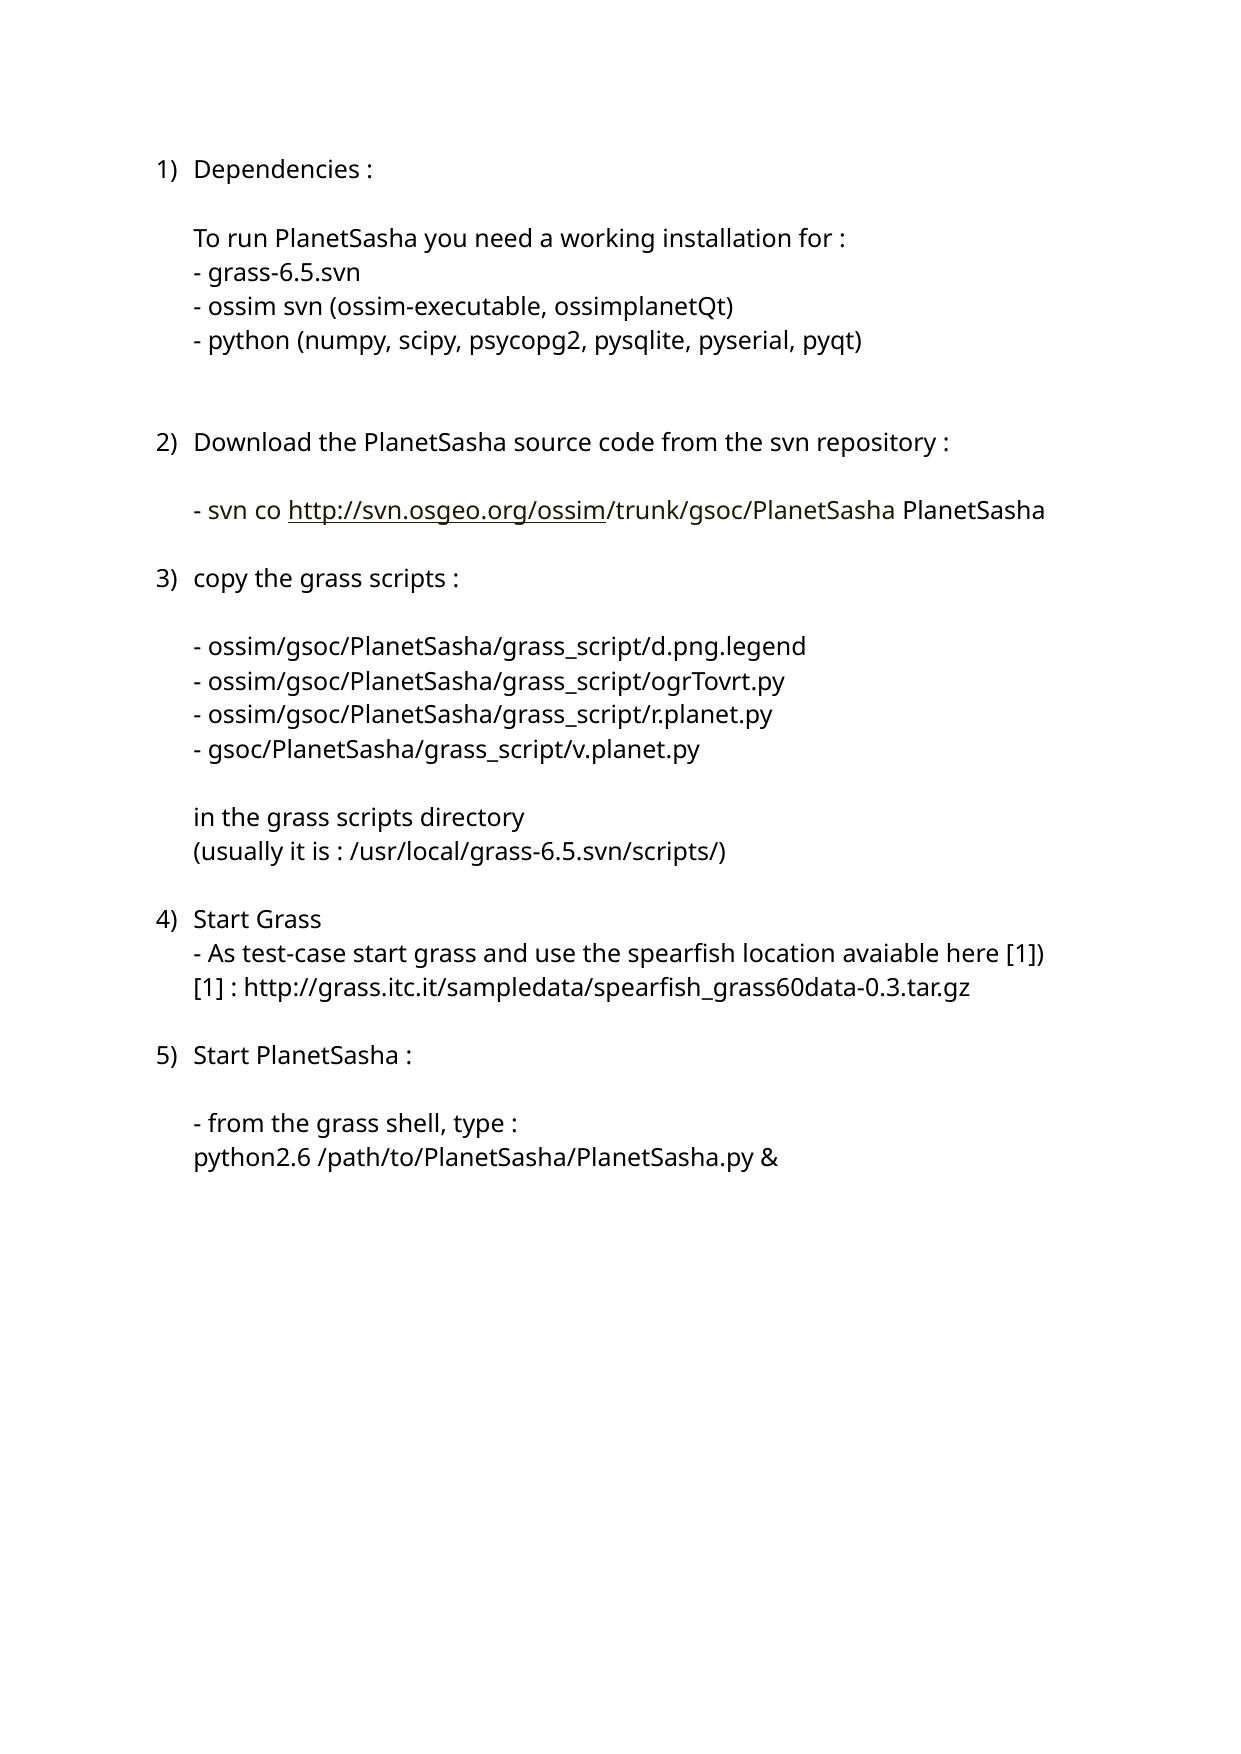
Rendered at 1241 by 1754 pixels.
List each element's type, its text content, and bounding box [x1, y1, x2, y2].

list To run PlanetSasha you need a working installation for : [156, 220, 1122, 254]
list Start Grass [156, 902, 1122, 936]
list in the grass scripts directory [156, 799, 1122, 833]
list [1] : http://grass.itc.it/sampledata/spearfish_grass60data-0.3.tar.gz [156, 970, 1122, 1004]
list Download the PlanetSasha source code from the svn repository : [156, 425, 1122, 459]
list - python (numpy, scipy, psycopg2, pysqlite, pyserial, pyqt) [156, 322, 1122, 357]
list - gsoc/PlanetSasha/grass_script/v.planet.py [156, 731, 1122, 765]
list - As test-case start grass and use the spearfish location avaiable here [1]) [156, 936, 1122, 970]
list - from the grass shell, type : [156, 1106, 1122, 1140]
list - ossim/gsoc/PlanetSasha/grass_script/d.png.legend [156, 629, 1122, 663]
list python2.6 /path/to/PlanetSasha/PlanetSasha.py & [156, 1140, 1122, 1174]
list Dependencies : [156, 152, 1122, 186]
list - grass-6.5.svn [156, 254, 1122, 288]
list - ossim/gsoc/PlanetSasha/grass_script/r.planet.py [156, 697, 1122, 731]
list (usually it is : /usr/local/grass-6.5.svn/scripts/) [156, 833, 1122, 867]
list Start PlanetSasha : [156, 1038, 1122, 1072]
list - svn co http://svn.osgeo.org/ossim/trunk/gsoc/PlanetSasha PlanetSasha [156, 493, 1122, 527]
list - ossim svn (ossim-executable, ossimplanetQt) [156, 288, 1122, 322]
list copy the grass scripts : [156, 561, 1122, 595]
list - ossim/gsoc/PlanetSasha/grass_script/ogrTovrt.py [156, 663, 1122, 697]
